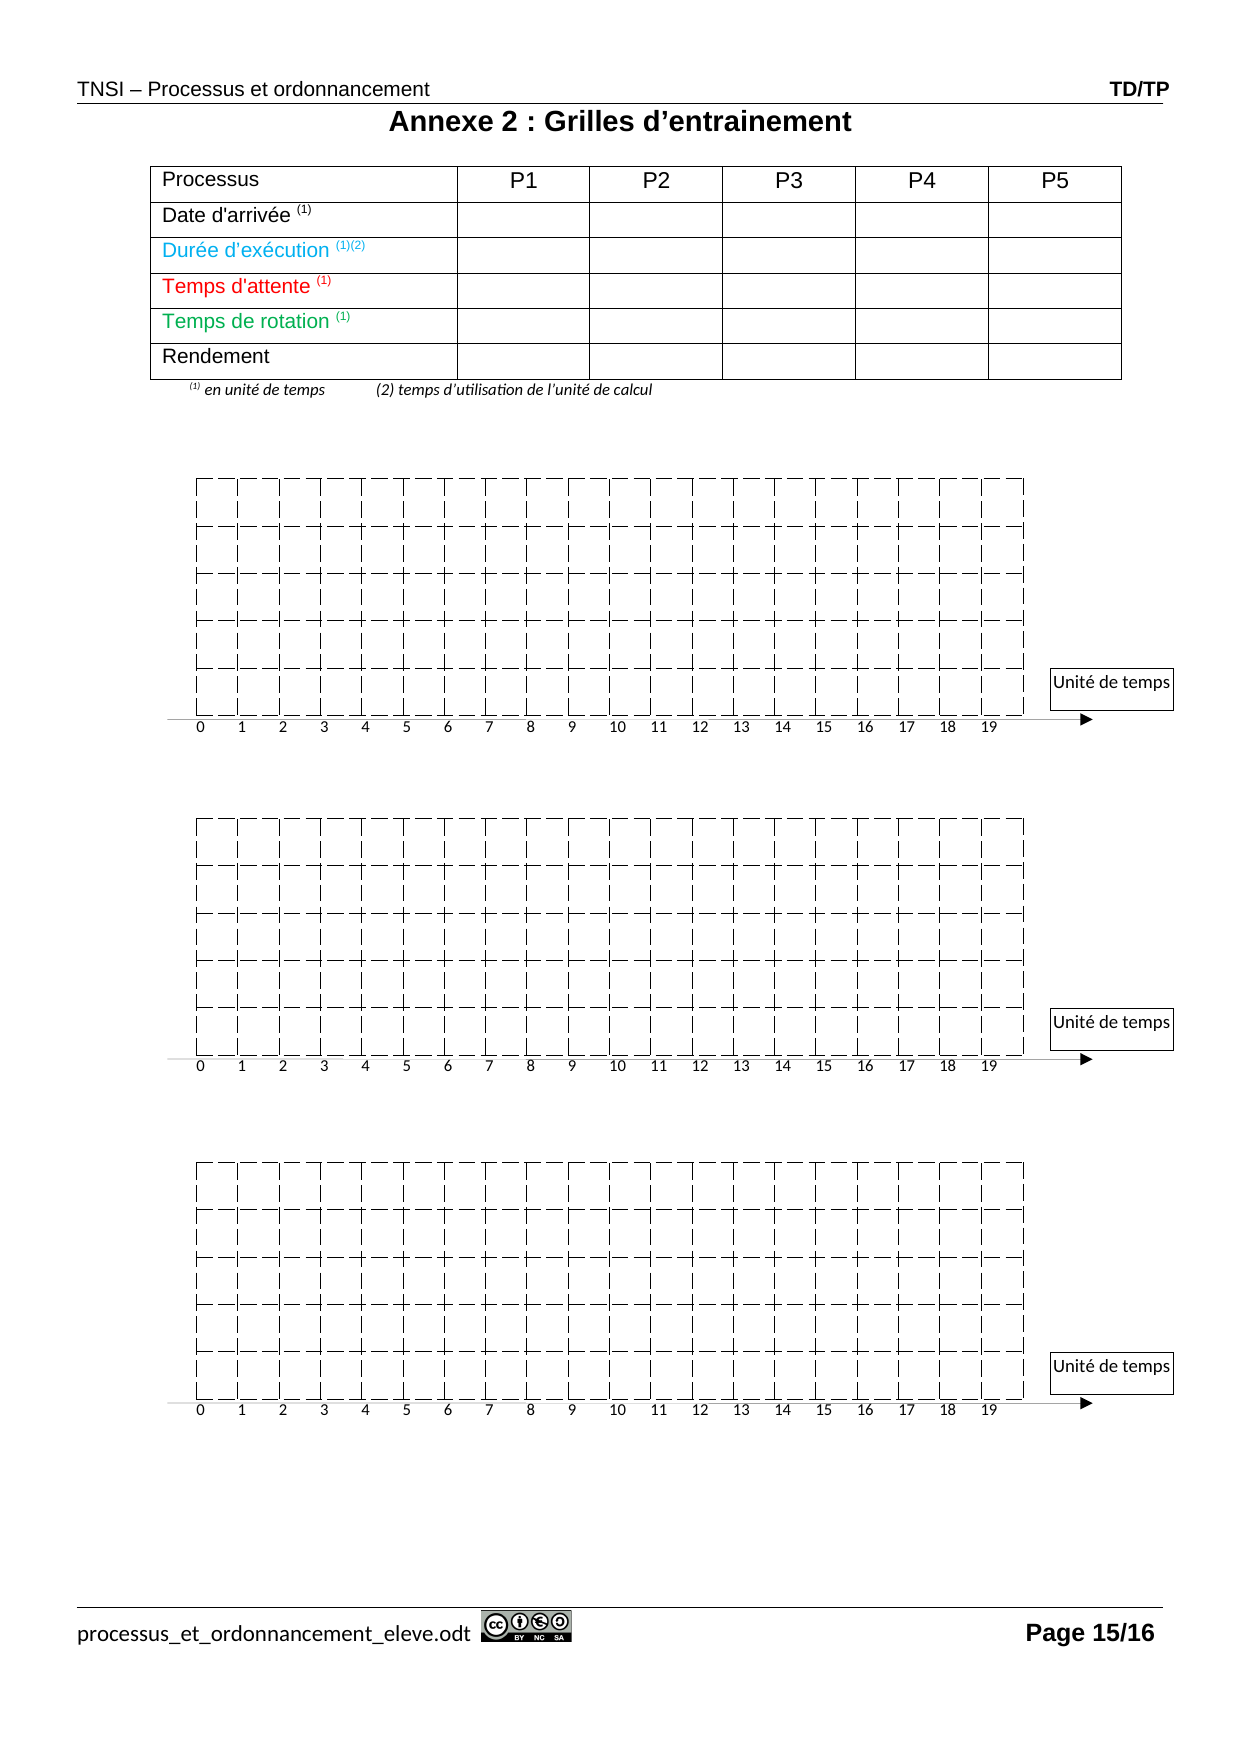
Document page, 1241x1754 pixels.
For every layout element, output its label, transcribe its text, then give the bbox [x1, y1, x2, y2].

table_cell [568, 865, 609, 913]
table_cell [651, 573, 692, 620]
table_cell 18 [940, 1060, 981, 1102]
table_header P3 [723, 167, 855, 202]
table_cell [279, 1209, 320, 1257]
table_cell [151, 1007, 197, 1054]
table_cell [568, 573, 609, 620]
table_cell [733, 1304, 774, 1351]
table_header [981, 478, 1023, 526]
table_cell [197, 1209, 238, 1257]
table_cell [816, 573, 857, 620]
table_cell [816, 526, 857, 573]
table_cell [527, 1007, 568, 1054]
table_header [486, 1162, 527, 1209]
table_cell 0 [197, 720, 238, 762]
table_cell [320, 1209, 362, 1257]
table_cell [238, 1209, 279, 1257]
table_header [238, 478, 279, 526]
table_cell [403, 960, 444, 1007]
table_cell [857, 1304, 898, 1351]
table_cell 13 [733, 1060, 774, 1102]
table_cell [733, 1007, 774, 1054]
table_cell [816, 668, 857, 715]
table_cell 4 [362, 720, 403, 762]
table_cell [981, 1399, 1023, 1403]
table_cell [486, 1257, 527, 1304]
table_cell [899, 1209, 940, 1257]
table_cell [981, 1007, 1023, 1054]
table_cell [197, 913, 238, 960]
table_cell [899, 1399, 940, 1403]
table_cell 9 [568, 720, 609, 762]
table_cell [857, 1055, 898, 1059]
table_cell [733, 620, 774, 667]
table_cell [609, 960, 651, 1007]
table_cell [723, 344, 855, 379]
table_cell 4 [362, 1060, 403, 1102]
table_header Processus [151, 167, 457, 202]
table_cell [320, 573, 362, 620]
table_cell 12 [692, 720, 733, 762]
table_cell [775, 526, 816, 573]
table_header [568, 478, 609, 526]
table_cell [362, 960, 403, 1007]
table_cell [733, 573, 774, 620]
table_cell 17 [899, 1404, 940, 1446]
table_cell 0 [197, 1060, 238, 1102]
table_cell [527, 573, 568, 620]
table_header [151, 1162, 197, 1209]
table_cell [238, 1257, 279, 1304]
table_cell [857, 960, 898, 1007]
table_cell [590, 203, 722, 237]
table_header [151, 818, 197, 865]
table_cell [444, 1257, 486, 1304]
table_cell [486, 668, 527, 715]
table_cell [458, 203, 589, 237]
table_cell [362, 1007, 403, 1054]
table_cell [733, 526, 774, 573]
table_header [733, 818, 774, 865]
table_cell [775, 913, 816, 960]
table_cell [692, 573, 733, 620]
table_cell [197, 1007, 238, 1054]
table_header [609, 1162, 651, 1209]
table_cell [692, 1007, 733, 1054]
table_header P4 [856, 167, 988, 202]
table_cell [733, 715, 774, 719]
table_header [197, 478, 238, 526]
table_cell [238, 913, 279, 960]
text (1) en unité de temps (2) temps d’utilisation de l’unité de calcul [189, 380, 1163, 400]
table_cell [279, 1304, 320, 1351]
table_cell [733, 1055, 774, 1059]
table_header P1 [458, 167, 589, 202]
table_cell 14 [775, 1404, 816, 1446]
table_cell [692, 668, 733, 715]
table_cell 7 [486, 1060, 527, 1102]
table_cell [362, 1351, 403, 1398]
table_cell [775, 865, 816, 913]
table_header [692, 478, 733, 526]
table_cell [981, 526, 1023, 573]
table_cell [568, 1257, 609, 1304]
table_cell [899, 865, 940, 913]
table_cell [857, 573, 898, 620]
table_cell [320, 1304, 362, 1351]
table_cell 7 [486, 1404, 527, 1446]
table_cell [857, 668, 898, 715]
table_cell [279, 1351, 320, 1398]
table_cell 12 [692, 1060, 733, 1102]
table_cell [733, 913, 774, 960]
table_cell 7 [486, 720, 527, 762]
table_header [403, 1162, 444, 1209]
table_cell [940, 960, 981, 1007]
table_cell 16 [857, 720, 898, 762]
table_header [320, 1162, 362, 1209]
table_cell [151, 1257, 197, 1304]
table_cell [458, 309, 589, 343]
table_cell [940, 1399, 981, 1403]
table_cell [197, 1304, 238, 1351]
table_cell [279, 526, 320, 573]
table_header P2 [590, 167, 722, 202]
table_cell [444, 913, 486, 960]
table_cell [151, 573, 197, 620]
table_cell [651, 620, 692, 667]
table_header P5 [989, 167, 1121, 202]
table_cell [940, 1007, 981, 1054]
table_cell Temps d'attente (1) [151, 274, 457, 308]
table_header [609, 818, 651, 865]
table_header [775, 818, 816, 865]
table_cell 16 [857, 1060, 898, 1102]
table_cell [899, 1257, 940, 1304]
table_cell 8 [527, 1060, 568, 1102]
table_cell [568, 715, 609, 719]
table_cell [320, 620, 362, 667]
table_cell [651, 913, 692, 960]
table_header [362, 818, 403, 865]
table_cell [609, 1007, 651, 1054]
table_cell [568, 526, 609, 573]
table_cell [197, 865, 238, 913]
table_cell [568, 960, 609, 1007]
table_cell [775, 1209, 816, 1257]
table_cell [775, 1007, 816, 1054]
table_cell [651, 960, 692, 1007]
table_cell [151, 865, 197, 913]
table_header [651, 1162, 692, 1209]
table_cell [568, 1304, 609, 1351]
table_cell 3 [320, 1060, 362, 1102]
table_cell [609, 1257, 651, 1304]
table_cell [775, 1351, 816, 1398]
table_cell 10 [609, 1404, 651, 1446]
table_cell [899, 715, 940, 719]
table_cell [486, 1399, 527, 1403]
table_cell [899, 913, 940, 960]
table_cell [723, 203, 855, 237]
table_cell [568, 1007, 609, 1054]
table_cell [527, 1209, 568, 1257]
table_cell [197, 573, 238, 620]
table_cell [320, 668, 362, 715]
table_cell [486, 1304, 527, 1351]
table_cell 10 [609, 720, 651, 762]
table_cell [899, 620, 940, 667]
table_cell 3 [320, 720, 362, 762]
table_header [444, 478, 486, 526]
table_cell [609, 865, 651, 913]
table_cell 6 [444, 720, 486, 762]
table_cell [403, 1007, 444, 1054]
table_cell [151, 668, 197, 715]
table_cell [362, 1304, 403, 1351]
table_cell [989, 203, 1121, 237]
table_cell [458, 274, 589, 308]
table_header [279, 818, 320, 865]
table_cell [444, 1351, 486, 1398]
table_header [568, 1162, 609, 1209]
table_cell 11 [651, 720, 692, 762]
table_cell [403, 1209, 444, 1257]
table_header [444, 1162, 486, 1209]
table_header [733, 1162, 774, 1209]
table_cell [733, 960, 774, 1007]
table_cell [279, 960, 320, 1007]
table_cell 2 [279, 1404, 320, 1446]
table_cell 14 [775, 720, 816, 762]
table_cell 11 [651, 1404, 692, 1446]
table_cell [444, 865, 486, 913]
table_cell [527, 526, 568, 573]
table_cell [856, 238, 988, 272]
table_cell 18 [940, 1404, 981, 1446]
table_cell [816, 913, 857, 960]
table_cell [403, 526, 444, 573]
table_cell [320, 526, 362, 573]
table_cell [362, 1055, 403, 1059]
table_cell 15 [816, 1060, 857, 1102]
table_cell [692, 715, 733, 719]
table_cell [320, 960, 362, 1007]
table_cell [279, 1257, 320, 1304]
table_header [651, 478, 692, 526]
table_cell [362, 526, 403, 573]
table_cell 18 [940, 720, 981, 762]
table_cell [981, 1209, 1023, 1257]
table_cell [362, 668, 403, 715]
table_cell [527, 715, 568, 719]
table_cell [403, 913, 444, 960]
table_cell [197, 1257, 238, 1304]
table_cell [527, 1055, 568, 1059]
table_cell [151, 1304, 197, 1351]
table_cell 0 [197, 1404, 238, 1446]
table_cell [403, 620, 444, 667]
table_cell [940, 1257, 981, 1304]
table_cell [609, 1399, 651, 1403]
table_cell [733, 1257, 774, 1304]
table_cell [857, 865, 898, 913]
table_cell [444, 1007, 486, 1054]
table_cell [857, 1209, 898, 1257]
table_cell [486, 526, 527, 573]
table_header [238, 1162, 279, 1209]
table_cell [692, 1304, 733, 1351]
table_cell 5 [403, 1060, 444, 1102]
table_header [151, 478, 197, 526]
table_cell [486, 1055, 527, 1059]
table_cell [403, 668, 444, 715]
table_cell [458, 238, 589, 272]
table_cell 6 [444, 1060, 486, 1102]
table_cell [527, 1351, 568, 1398]
table_header [981, 818, 1023, 865]
table_cell [609, 668, 651, 715]
table_cell [444, 960, 486, 1007]
table_cell 14 [775, 1060, 816, 1102]
table_cell [568, 620, 609, 667]
table_cell [940, 865, 981, 913]
table_cell [320, 1007, 362, 1054]
table_cell [197, 960, 238, 1007]
table_cell [486, 1007, 527, 1054]
table_cell [238, 668, 279, 715]
table_cell [856, 274, 988, 308]
table_cell [981, 913, 1023, 960]
table_header [527, 818, 568, 865]
table_header [609, 478, 651, 526]
table_cell [151, 960, 197, 1007]
table_cell [279, 715, 320, 719]
table_cell [775, 1055, 816, 1059]
table_cell [899, 960, 940, 1007]
table_cell [403, 1351, 444, 1398]
table_cell [609, 715, 651, 719]
table_cell [609, 1055, 651, 1059]
table_cell [527, 668, 568, 715]
table_cell [568, 1055, 609, 1059]
table_cell [568, 1209, 609, 1257]
table_cell [362, 573, 403, 620]
table_cell [989, 274, 1121, 308]
table_header [816, 1162, 857, 1209]
table_cell [775, 668, 816, 715]
table_cell [940, 715, 981, 719]
table_cell 19 [981, 720, 1023, 762]
table_cell [651, 1351, 692, 1398]
table_header [981, 1162, 1023, 1209]
table_cell [362, 1209, 403, 1257]
table_cell [197, 715, 238, 719]
table_cell [320, 1055, 362, 1059]
table_cell [989, 309, 1121, 343]
table_cell [403, 1257, 444, 1304]
table_header [692, 818, 733, 865]
table_header [940, 478, 981, 526]
table_cell [151, 1351, 197, 1398]
table_cell [486, 573, 527, 620]
table_cell [151, 526, 197, 573]
table_cell 2 [279, 1060, 320, 1102]
table_cell [940, 1351, 981, 1398]
table_cell [816, 1055, 857, 1059]
table_header [899, 818, 940, 865]
table_cell [816, 960, 857, 1007]
table_cell [238, 526, 279, 573]
table_header [775, 1162, 816, 1209]
table_cell 19 [981, 1060, 1023, 1102]
table_cell [733, 1209, 774, 1257]
table_cell [590, 274, 722, 308]
table_cell 13 [733, 1404, 774, 1446]
table_cell [238, 1351, 279, 1398]
table_cell [590, 238, 722, 272]
table_cell [981, 573, 1023, 620]
table_cell [320, 865, 362, 913]
table_cell [486, 960, 527, 1007]
table_cell [857, 715, 898, 719]
table_cell [279, 620, 320, 667]
table_cell [651, 1399, 692, 1403]
table_cell [733, 1399, 774, 1403]
table_cell [527, 913, 568, 960]
table_cell [899, 668, 940, 715]
table_cell [816, 865, 857, 913]
table_cell [857, 1399, 898, 1403]
table_cell [403, 1055, 444, 1059]
table_cell [981, 1351, 1023, 1398]
table_header [527, 478, 568, 526]
table_cell [940, 913, 981, 960]
table_cell [816, 715, 857, 719]
table_cell 9 [568, 1060, 609, 1102]
table_cell [609, 620, 651, 667]
table_cell [403, 715, 444, 719]
table_cell [940, 1055, 981, 1059]
table_cell [899, 526, 940, 573]
table_cell [238, 865, 279, 913]
table_cell [279, 1007, 320, 1054]
table_cell 5 [403, 1404, 444, 1446]
table_cell 1 [238, 1060, 279, 1102]
table_cell [444, 668, 486, 715]
table_cell 19 [981, 1404, 1023, 1446]
table_cell [981, 1257, 1023, 1304]
table_cell [279, 913, 320, 960]
table_cell [527, 865, 568, 913]
table_header [940, 1162, 981, 1209]
table_cell 17 [899, 1060, 940, 1102]
table_cell Rendement [151, 344, 457, 379]
table_cell [733, 865, 774, 913]
table_cell [651, 1304, 692, 1351]
table_header [238, 818, 279, 865]
table_cell [857, 1257, 898, 1304]
table_cell [692, 1399, 733, 1403]
table_header [816, 478, 857, 526]
table_header [816, 818, 857, 865]
table_cell [151, 715, 197, 762]
table_cell [733, 1351, 774, 1398]
table_cell [940, 620, 981, 667]
table_cell [899, 1351, 940, 1398]
table_cell 1 [238, 1404, 279, 1446]
table_cell [651, 668, 692, 715]
table_cell [238, 573, 279, 620]
table_cell 10 [609, 1060, 651, 1102]
table_cell [527, 620, 568, 667]
table_cell [857, 913, 898, 960]
table_cell [238, 1007, 279, 1054]
table_header [568, 818, 609, 865]
table_header [857, 478, 898, 526]
table_cell [151, 620, 197, 667]
table_cell [486, 913, 527, 960]
table_cell Temps de rotation (1) [151, 309, 457, 343]
table_cell [444, 526, 486, 573]
table_cell [151, 1399, 197, 1446]
table_cell [651, 526, 692, 573]
table_cell [692, 1209, 733, 1257]
table_cell [151, 1209, 197, 1257]
table_cell [151, 1055, 197, 1102]
table_cell [940, 1209, 981, 1257]
table_cell [320, 1257, 362, 1304]
table_cell [981, 668, 1023, 715]
table_cell [733, 668, 774, 715]
table_cell [568, 1399, 609, 1403]
table_cell [692, 865, 733, 913]
table_cell [692, 1257, 733, 1304]
table_header [403, 478, 444, 526]
table_cell [197, 526, 238, 573]
table_cell [320, 1351, 362, 1398]
table_cell [609, 1209, 651, 1257]
table_cell [899, 1007, 940, 1054]
table_cell Durée d’exécution (1)(2) [151, 238, 457, 272]
table_cell [981, 715, 1023, 719]
table_cell [486, 715, 527, 719]
table_cell [444, 620, 486, 667]
table_cell [568, 1351, 609, 1398]
table_cell [981, 620, 1023, 667]
table_cell [816, 1351, 857, 1398]
table_header [197, 818, 238, 865]
table_cell 16 [857, 1404, 898, 1446]
table_cell [899, 573, 940, 620]
table_cell [609, 573, 651, 620]
table_cell [981, 865, 1023, 913]
table_header [651, 818, 692, 865]
table_cell [362, 1257, 403, 1304]
table_cell 13 [733, 720, 774, 762]
table_cell [692, 1351, 733, 1398]
table_cell [940, 1304, 981, 1351]
table_cell [723, 274, 855, 308]
table_cell [692, 620, 733, 667]
table_cell 15 [816, 720, 857, 762]
table_cell [857, 526, 898, 573]
table_header [444, 818, 486, 865]
table_header [733, 478, 774, 526]
table_cell [692, 913, 733, 960]
table_cell [444, 573, 486, 620]
table_cell [279, 668, 320, 715]
picture [481, 1610, 572, 1642]
table_cell [362, 620, 403, 667]
table_cell [856, 203, 988, 237]
table_cell [444, 1209, 486, 1257]
table_header [486, 818, 527, 865]
table_cell [362, 913, 403, 960]
table_cell [775, 715, 816, 719]
table_cell [197, 668, 238, 715]
table_cell [320, 913, 362, 960]
table_cell 5 [403, 720, 444, 762]
table_cell [981, 1304, 1023, 1351]
table_cell [609, 526, 651, 573]
table_cell [816, 1257, 857, 1304]
table_cell [940, 573, 981, 620]
table_cell [444, 1304, 486, 1351]
table_cell 9 [568, 1404, 609, 1446]
table_cell [486, 1209, 527, 1257]
table_cell [775, 1304, 816, 1351]
table_cell [899, 1304, 940, 1351]
table_header [899, 478, 940, 526]
table_cell 2 [279, 720, 320, 762]
table_cell [444, 1055, 486, 1059]
table_cell [692, 526, 733, 573]
table_cell [590, 309, 722, 343]
table_header [486, 478, 527, 526]
table_cell [981, 1055, 1023, 1059]
table_cell [816, 1007, 857, 1054]
table_cell [940, 668, 981, 715]
table_cell [527, 960, 568, 1007]
table_cell [486, 620, 527, 667]
table_header [320, 818, 362, 865]
table_cell [692, 1055, 733, 1059]
table_header [857, 1162, 898, 1209]
table_header [362, 478, 403, 526]
table_cell [857, 1007, 898, 1054]
table_cell 3 [320, 1404, 362, 1446]
table_header [279, 478, 320, 526]
table_cell [590, 344, 722, 379]
table_cell [651, 1209, 692, 1257]
table_cell [816, 1209, 857, 1257]
table_cell [981, 960, 1023, 1007]
table_cell [651, 1007, 692, 1054]
table_cell Date d'arrivée (1) [151, 203, 457, 237]
table_cell [362, 715, 403, 719]
table_cell [568, 668, 609, 715]
table_header [279, 1162, 320, 1209]
table_cell 8 [527, 1404, 568, 1446]
table_cell [527, 1257, 568, 1304]
table_cell [403, 1304, 444, 1351]
table_header [197, 1162, 238, 1209]
table_cell [857, 1351, 898, 1398]
table_cell [856, 309, 988, 343]
table_cell [527, 1304, 568, 1351]
table_cell [238, 620, 279, 667]
table_cell [651, 1055, 692, 1059]
table_cell [238, 960, 279, 1007]
table_cell [238, 1304, 279, 1351]
table_cell [486, 1351, 527, 1398]
table_cell 1 [238, 720, 279, 762]
table_cell [723, 238, 855, 272]
table_cell [775, 573, 816, 620]
table_header [527, 1162, 568, 1209]
table_cell [444, 715, 486, 719]
table_cell 4 [362, 1404, 403, 1446]
table_cell [989, 344, 1121, 379]
table_header [857, 818, 898, 865]
table_cell [279, 573, 320, 620]
table_cell [403, 865, 444, 913]
table_cell [609, 1304, 651, 1351]
table_cell 11 [651, 1060, 692, 1102]
table_cell 8 [527, 720, 568, 762]
table_header [692, 1162, 733, 1209]
table_cell [775, 960, 816, 1007]
table_cell [568, 913, 609, 960]
table_cell [238, 715, 279, 719]
table_cell 12 [692, 1404, 733, 1446]
table_cell [527, 1399, 568, 1403]
table_cell [775, 1399, 816, 1403]
table_cell [279, 865, 320, 913]
table_cell [940, 526, 981, 573]
table_cell [857, 620, 898, 667]
table_cell [775, 1257, 816, 1304]
table_cell [692, 960, 733, 1007]
table_header [940, 818, 981, 865]
table_cell 17 [899, 720, 940, 762]
table_cell [816, 1399, 857, 1403]
table_header [320, 478, 362, 526]
table_cell [816, 1304, 857, 1351]
table_header [403, 818, 444, 865]
table_header [362, 1162, 403, 1209]
table_cell [989, 238, 1121, 272]
table_cell [403, 573, 444, 620]
table_cell [320, 715, 362, 719]
table_cell [486, 865, 527, 913]
table_header [775, 478, 816, 526]
table_cell [651, 715, 692, 719]
text Annexe 2 : Grilles d’entrainement [77, 104, 1163, 137]
table_cell [651, 865, 692, 913]
table_cell [458, 344, 589, 379]
table_cell [816, 620, 857, 667]
table_cell [151, 913, 197, 960]
table_cell [651, 1257, 692, 1304]
table_cell 6 [444, 1404, 486, 1446]
table_cell [856, 344, 988, 379]
table_cell [775, 620, 816, 667]
table_cell [609, 1351, 651, 1398]
table_cell [609, 913, 651, 960]
table_header [899, 1162, 940, 1209]
table_cell 15 [816, 1404, 857, 1446]
table_cell [197, 1351, 238, 1398]
table_cell [362, 865, 403, 913]
table_cell [723, 309, 855, 343]
table_cell [197, 620, 238, 667]
table_cell [899, 1055, 940, 1059]
